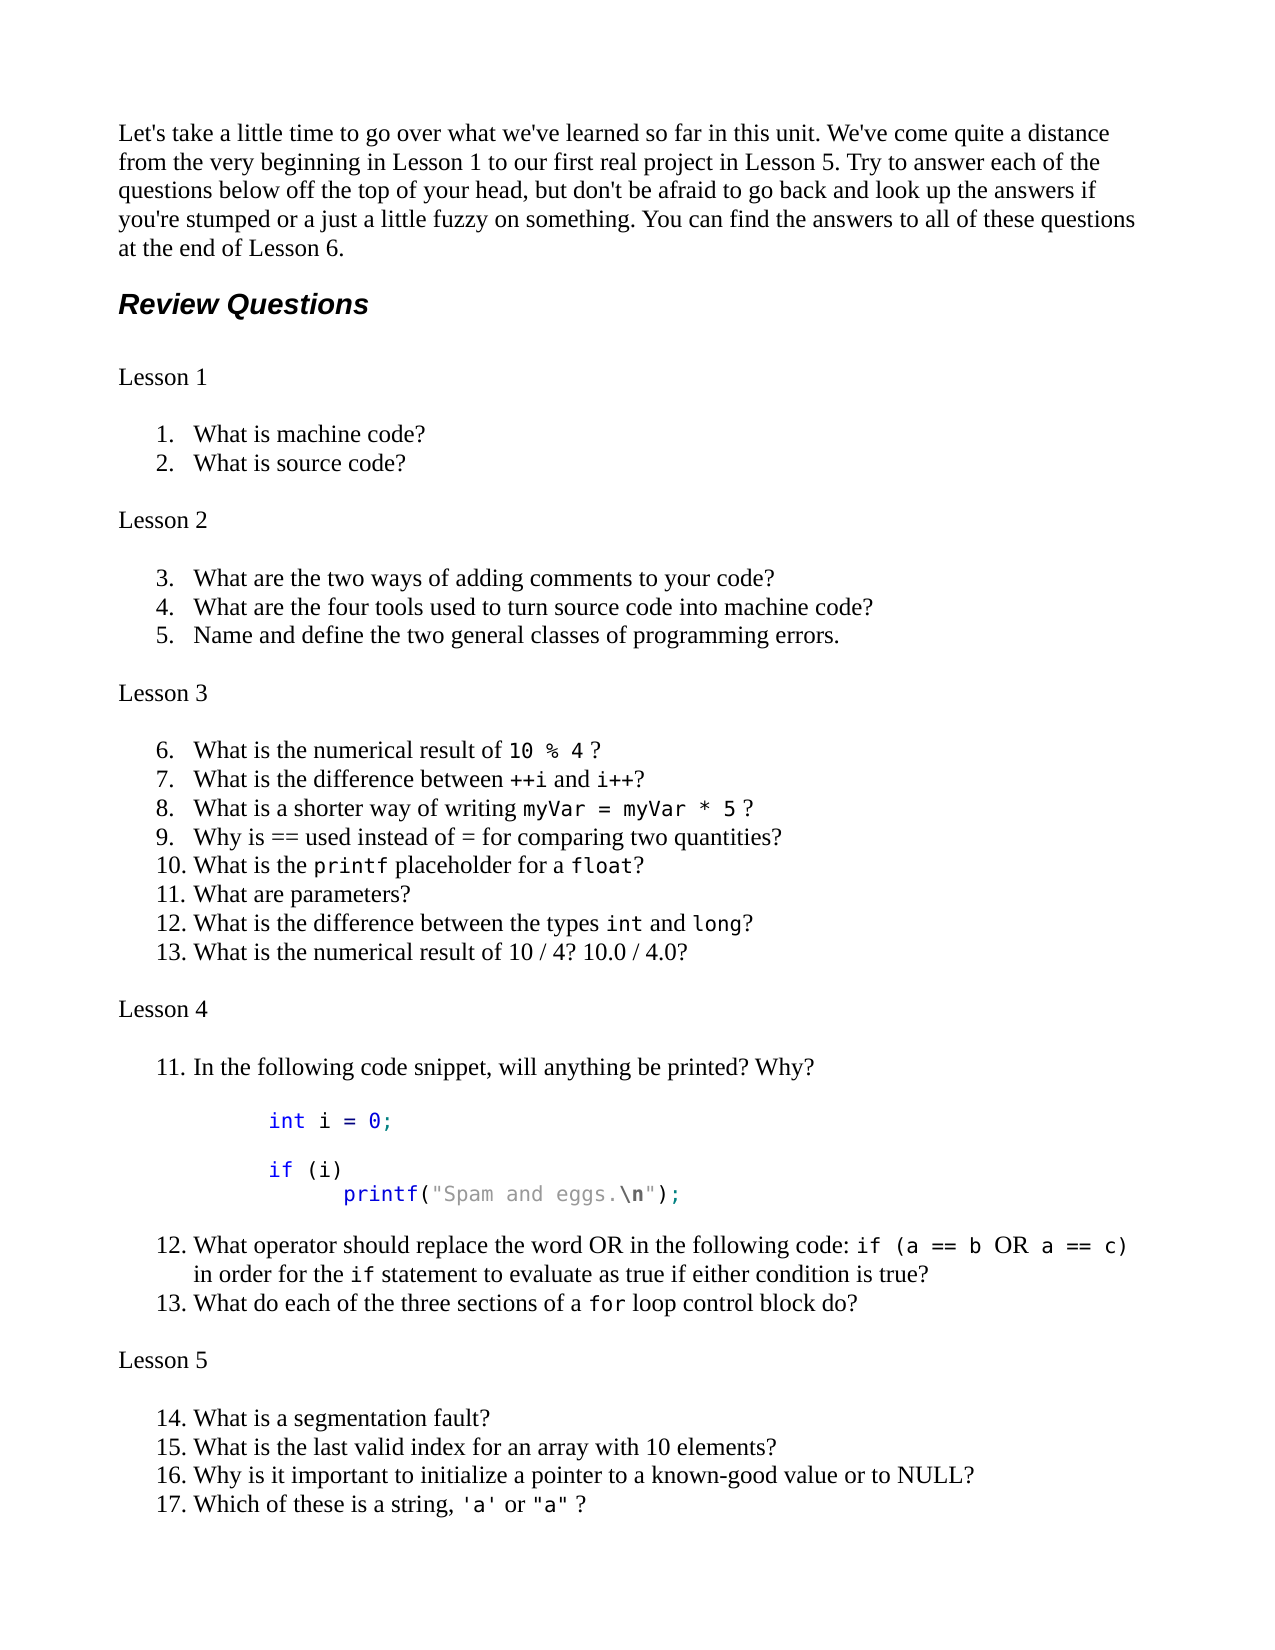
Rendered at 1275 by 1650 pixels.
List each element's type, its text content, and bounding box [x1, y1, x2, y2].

list What is the printf placeholder for a float? [156, 850, 1157, 879]
subtitle Review Questions [118, 287, 1157, 320]
list What is machine code? [156, 419, 1157, 448]
list Why is == used instead of = for comparing two quantities? [156, 822, 1157, 850]
text Lesson 5 [118, 1346, 1157, 1374]
list What do each of the three sections of a for loop control block do? [156, 1288, 1157, 1317]
list What is the numerical result of 10 % 4 ? [156, 735, 1157, 764]
text Lesson 4 [118, 994, 1157, 1023]
list What operator should replace the word OR in the following code: if (a == b OR a == c) in order for the if statement to evaluate as true if either condition is true? [156, 1231, 1157, 1288]
list What is the difference between the types int and long? [156, 908, 1157, 937]
list What are the four tools used to turn source code into machine code? [156, 592, 1157, 620]
text Let's take a little time to go over what we've learned so far in this unit. We've come quite a distance from the very beginning in Lesson 1 to our first real project in Lesson 5. Try to answer each of the questions below off the top of your head, but don't be afraid to go back and look up the answers if you're stumped or a just a little fuzzy on something. You can find the answers to all of these questions at the end of Lesson 6. [118, 118, 1157, 262]
list Why is it important to initialize a pointer to a known-good value or to NULL? [156, 1461, 1157, 1489]
text Lesson 3 [118, 678, 1157, 707]
text Lesson 2 [118, 505, 1157, 534]
text if (i) [268, 1158, 1157, 1182]
list Which of these is a string, 'a' or "a" ? [156, 1489, 1157, 1518]
text printf("Spam and eggs.\n"); [268, 1182, 1157, 1206]
list What are the two ways of adding comments to your code? [156, 563, 1157, 592]
list What is source code? [156, 448, 1157, 477]
list What is the numerical result of 10 / 4? 10.0 / 4.0? [156, 937, 1157, 965]
list What is the last valid index for an array with 10 elements? [156, 1432, 1157, 1461]
list Name and define the two general classes of programming errors. [156, 620, 1157, 649]
list What are parameters? [156, 879, 1157, 908]
list In the following code snippet, will anything be printed? Why? [156, 1052, 1157, 1080]
text Lesson 1 [118, 362, 1157, 390]
list What is a segmentation fault? [156, 1403, 1157, 1432]
text int i = 0; [268, 1109, 1157, 1133]
list What is the difference between ++i and i++? [156, 764, 1157, 793]
list What is a shorter way of writing myVar = myVar * 5 ? [156, 793, 1157, 822]
